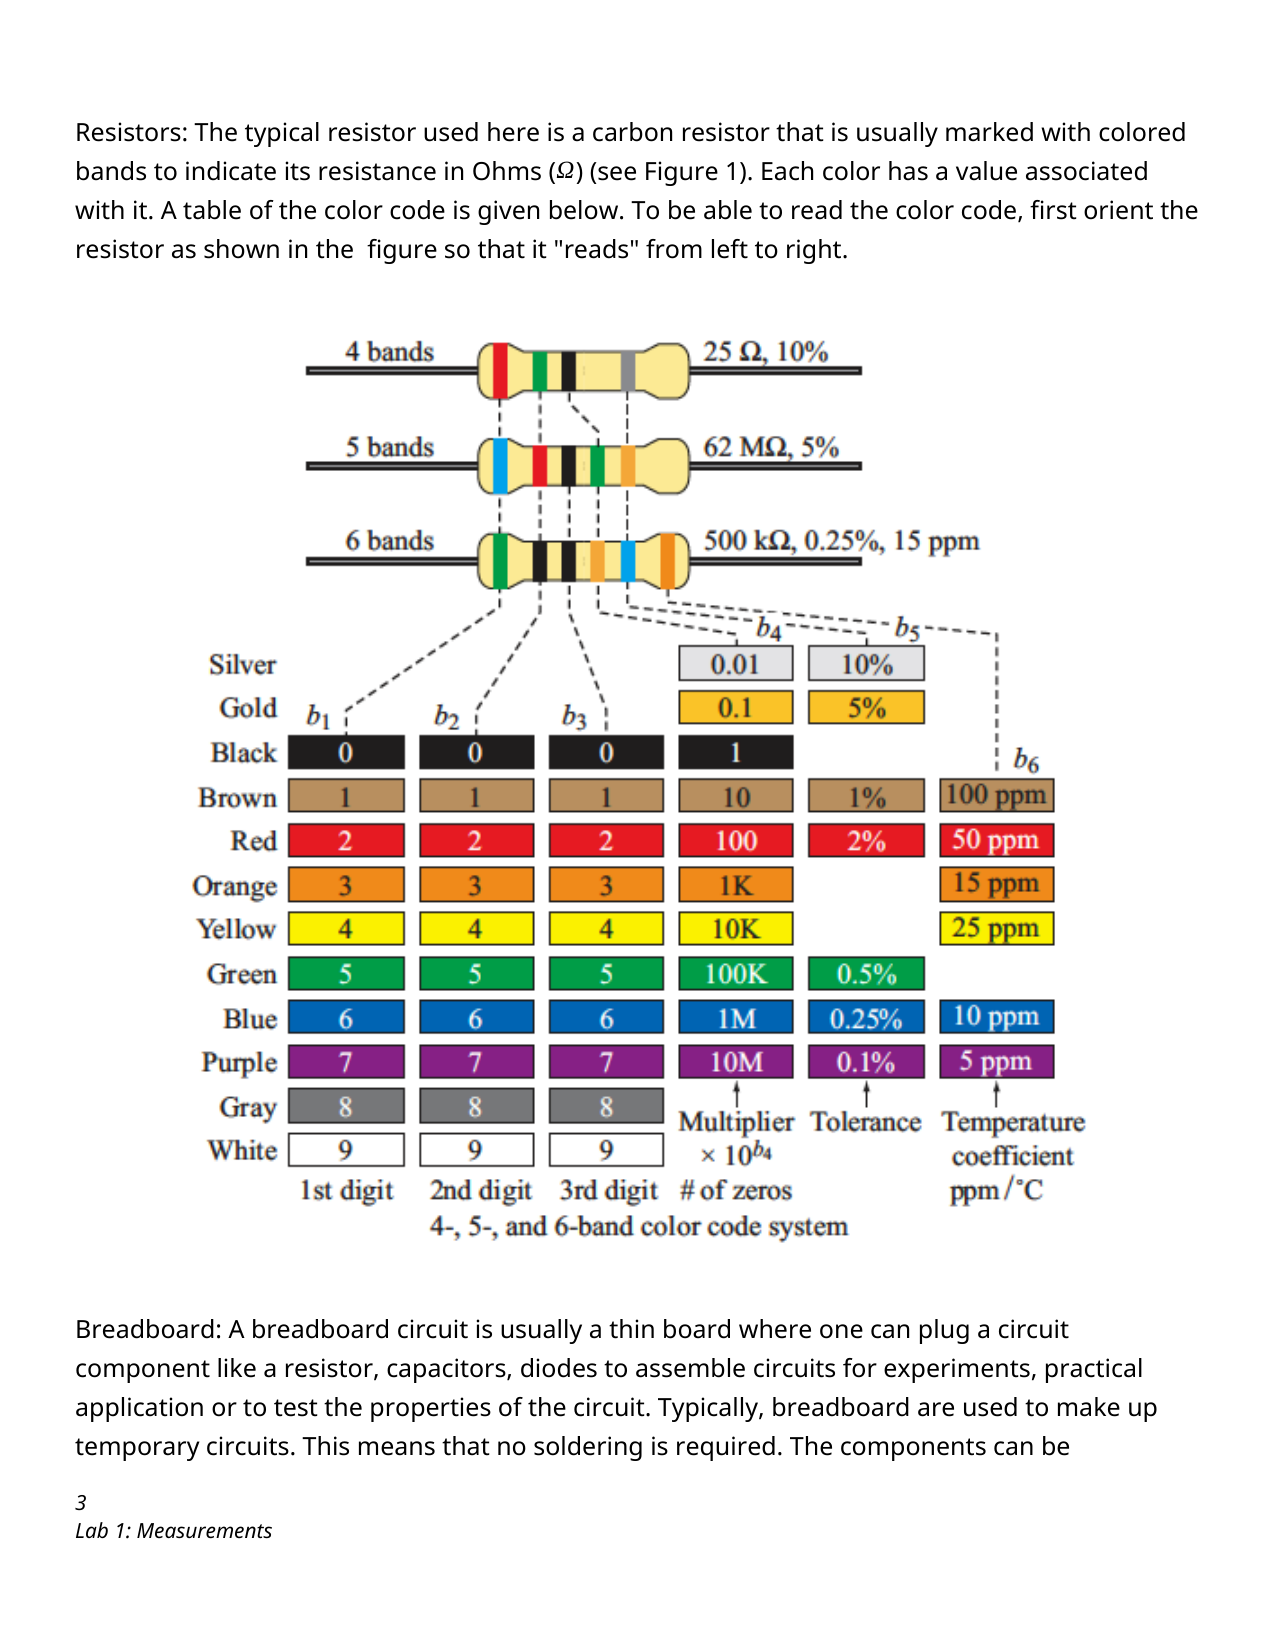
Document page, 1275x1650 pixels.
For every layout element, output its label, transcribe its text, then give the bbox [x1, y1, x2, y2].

text Resistors: The typical resistor used here is a carbon resistor that is usually marked with colored bands to indicate its resistance in Ohms () (see Figure 1). Each color has a value associated with it. A table of the color code is given below. To be able to read the color code, first orient the resistor as shown in the figure so that it "reads" from left to right. [75, 114, 1200, 266]
text Breadboard: A breadboard circuit is usually a thin board where one can plug a circuit component like a resistor, capacitors, diodes to assemble circuits for experiments, practical application or to test the properties of the circuit. Typically, breadboard are used to make up temporary circuits. This means that no soldering is required. The components can be [75, 1312, 1200, 1463]
picture [157, 310, 1118, 1268]
